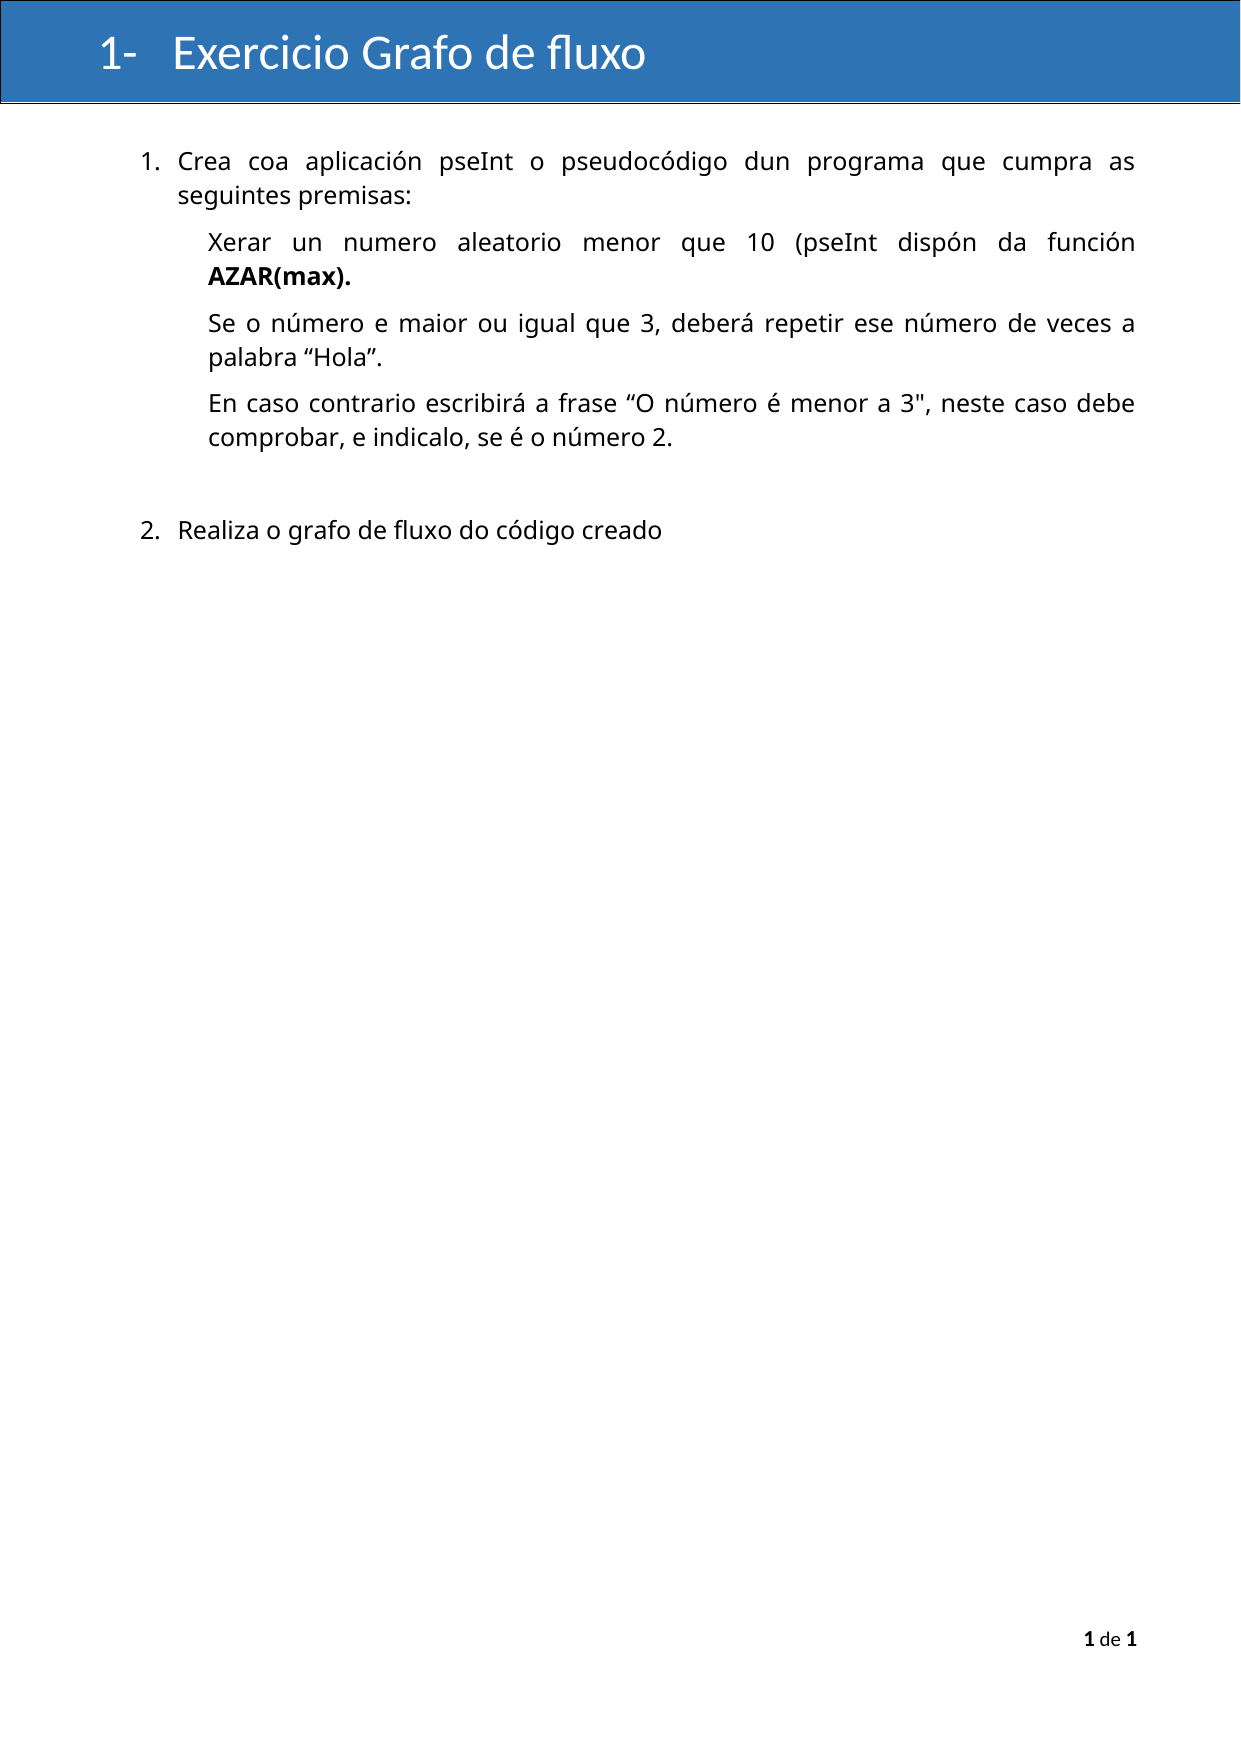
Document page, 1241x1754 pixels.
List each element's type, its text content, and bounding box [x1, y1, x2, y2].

list Crea coa aplicación pseInt o pseudocódigo dun programa que cumpra as seguintes premisas: [140, 144, 1137, 212]
text En caso contrario escribirá a frase “O número é menor a 3", neste caso debe comprobar, e indicalo, se é o número 2. [208, 386, 1137, 454]
text Se o número e maior ou igual que 3, deberá repetir ese número de veces a palabra “Hola”. [208, 305, 1137, 373]
list Realiza o grafo de fluxo do código creado [140, 513, 1137, 547]
text Xerar un numero aleatorio menor que 10 (pseInt dispón da función AZAR(max). [208, 224, 1137, 293]
